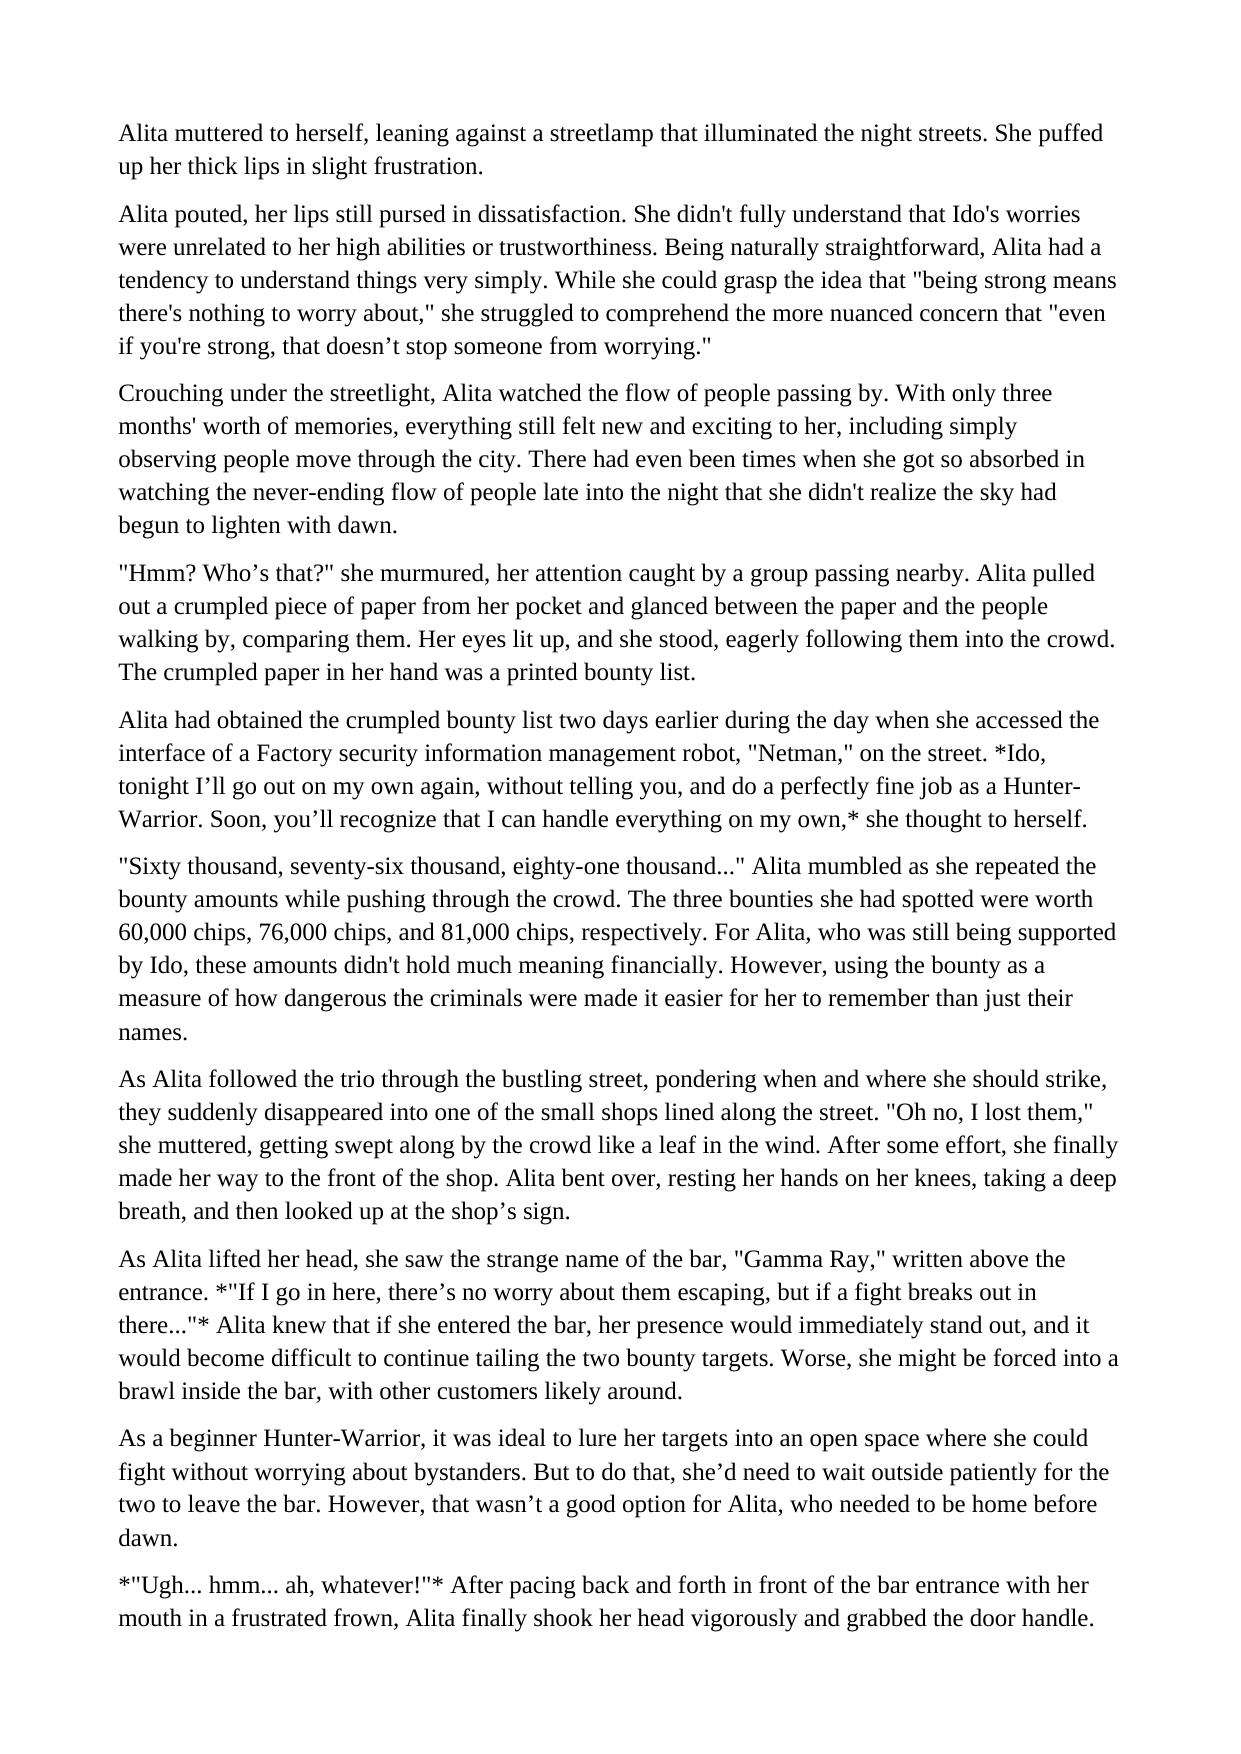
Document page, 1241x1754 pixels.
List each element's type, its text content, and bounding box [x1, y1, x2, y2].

text "Hmm? Who’s that?" she murmured, her attention caught by a group passing nearby. Alita pulled out a crumpled piece of paper from her pocket and glanced between the paper and the people walking by, comparing them. Her eyes lit up, and she stood, eagerly following them into the crowd. The crumpled paper in her hand was a printed bounty list. [118, 558, 1122, 686]
text "Sixty thousand, seventy-six thousand, eighty-one thousand..." Alita mumbled as she repeated the bounty amounts while pushing through the crowd. The three bounties she had spotted were worth 60,000 chips, 76,000 chips, and 81,000 chips, respectively. For Alita, who was still being supported by Ido, these amounts didn't hold much meaning financially. However, using the bounty as a measure of how dangerous the criminals were made it easier for her to remember than just their names. [118, 851, 1122, 1045]
text Alita muttered to herself, leaning against a streetlamp that illuminated the night streets. She puffed up her thick lips in slight frustration. [118, 118, 1122, 180]
text *"Ugh... hmm... ah, whatever!"* After pacing back and forth in front of the bar entrance with her mouth in a frustrated frown, Alita finally shook her head vigorously and grabbed the door handle. [118, 1570, 1122, 1632]
text As Alita lifted her head, she saw the strange name of the bar, "Gamma Ray," written above the entrance. *"If I go in here, there’s no worry about them escaping, but if a fight breaks out in there..."* Alita knew that if she entered the bar, her presence would immediately stand out, and it would become difficult to continue tailing the two bounty targets. Worse, she might be forced into a brawl inside the bar, with other customers likely around. [118, 1244, 1122, 1405]
text As a beginner Hunter-Warrior, it was ideal to lure her targets into an open space where she could fight without worrying about bystanders. But to do that, she’d need to wait outside patiently for the two to leave the bar. However, that wasn’t a good option for Alita, who needed to be home before dawn. [118, 1423, 1122, 1551]
text Alita pouted, her lips still pursed in dissatisfaction. She didn't fully understand that Ido's worries were unrelated to her high abilities or trustworthiness. Being naturally straightforward, Alita had a tendency to understand things very simply. While she could grasp the idea that "being strong means there's nothing to worry about," she struggled to comprehend the more nuanced concern that "even if you're strong, that doesn’t stop someone from worrying." [118, 199, 1122, 359]
text Alita had obtained the crumpled bounty list two days earlier during the day when she accessed the interface of a Factory security information management robot, "Netman," on the street. *Ido, tonight I’ll go out on my own again, without telling you, and do a perfectly fine job as a Hunter-Warrior. Soon, you’ll recognize that I can handle everything on my own,* she thought to herself. [118, 705, 1122, 833]
text As Alita followed the trio through the bustling street, pondering when and where she should strike, they suddenly disappeared into one of the small shops lined along the street. "Oh no, I lost them," she muttered, getting swept along by the crowd like a leaf in the wind. After some effort, she finally made her way to the front of the shop. Alita bent over, resting her hands on her knees, taking a deep breath, and then looked up at the shop’s sign. [118, 1064, 1122, 1225]
text Crouching under the streetlight, Alita watched the flow of people passing by. With only three months' worth of memories, everything still felt new and exciting to her, including simply observing people move through the city. There had even been times when she got so absorbed in watching the never-ending flow of people late into the night that she didn't realize the sky had begun to lighten with dawn. [118, 378, 1122, 539]
